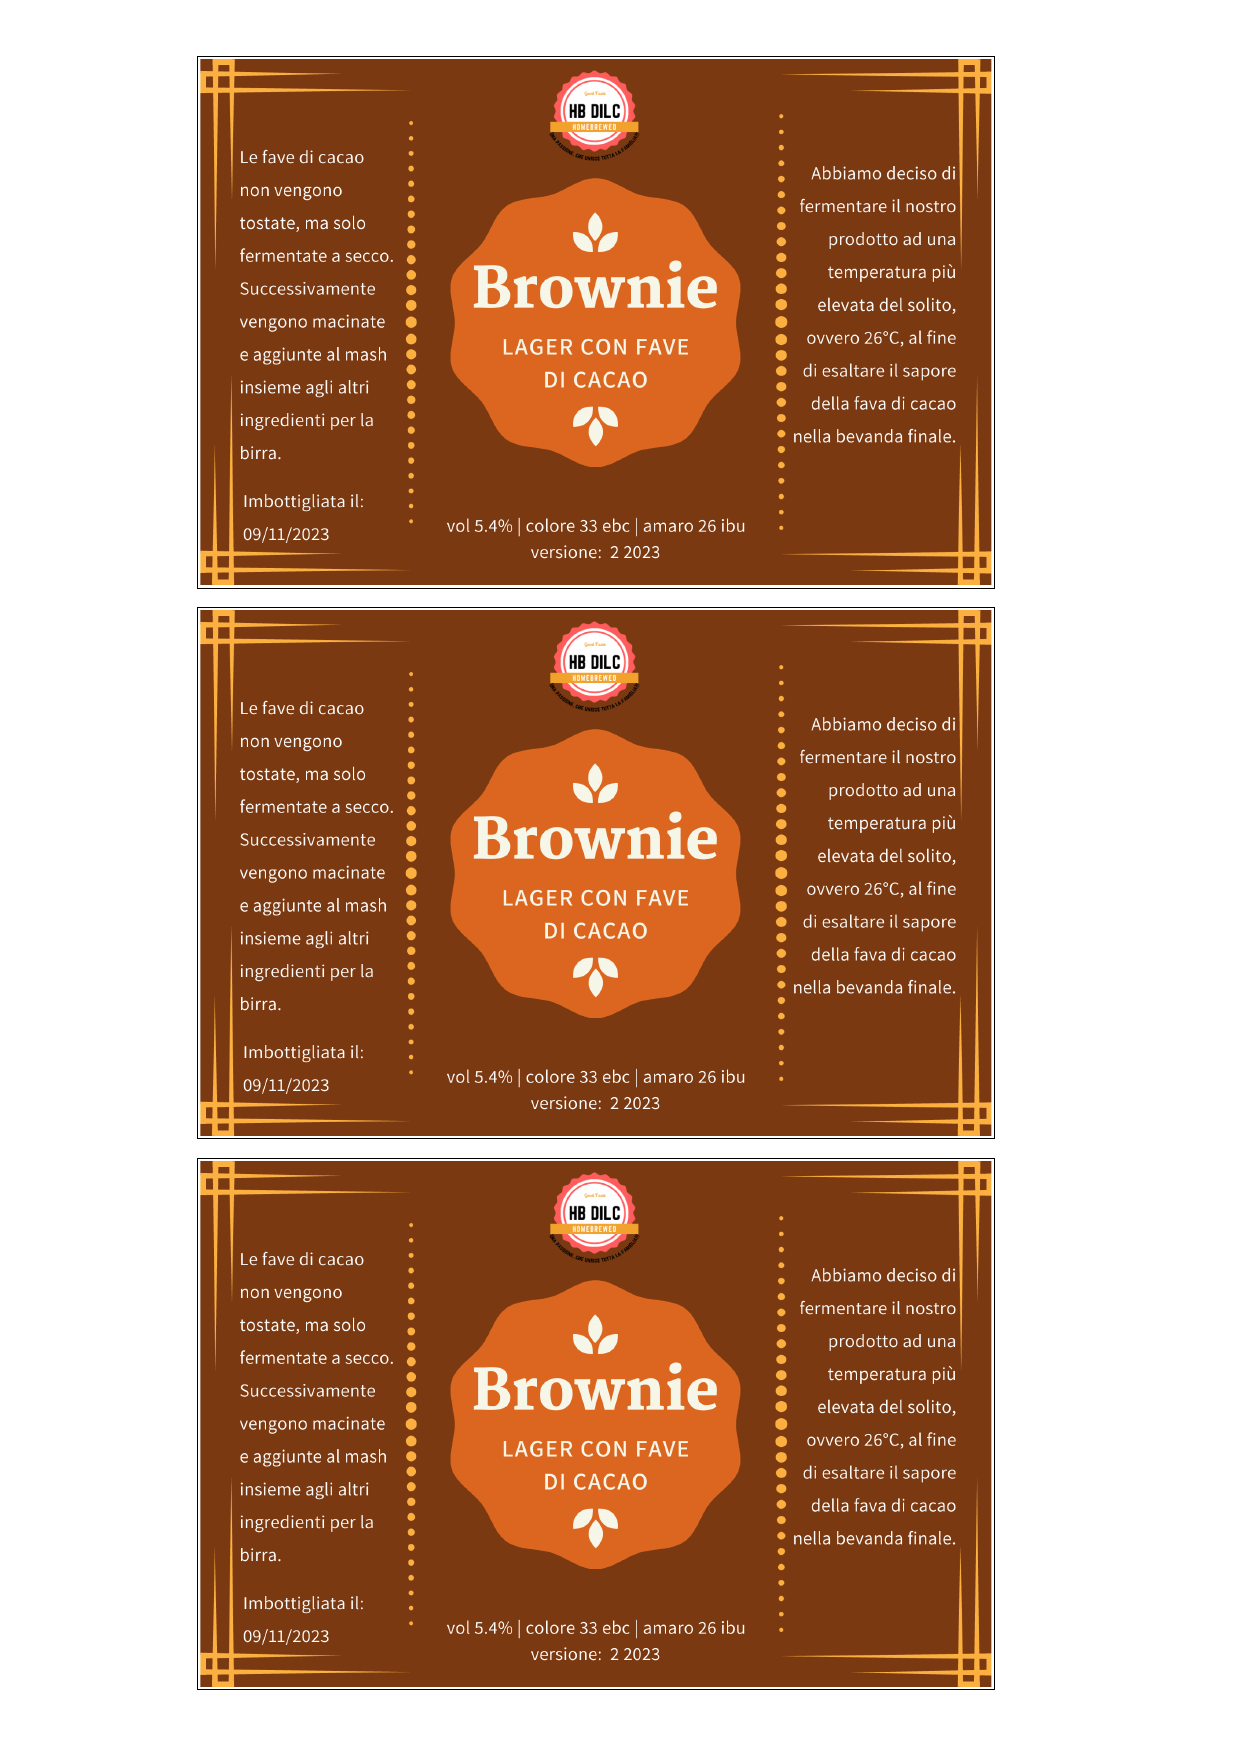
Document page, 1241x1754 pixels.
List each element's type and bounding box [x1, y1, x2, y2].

picture [200, 59, 992, 585]
picture [200, 1161, 992, 1687]
picture [200, 610, 992, 1136]
